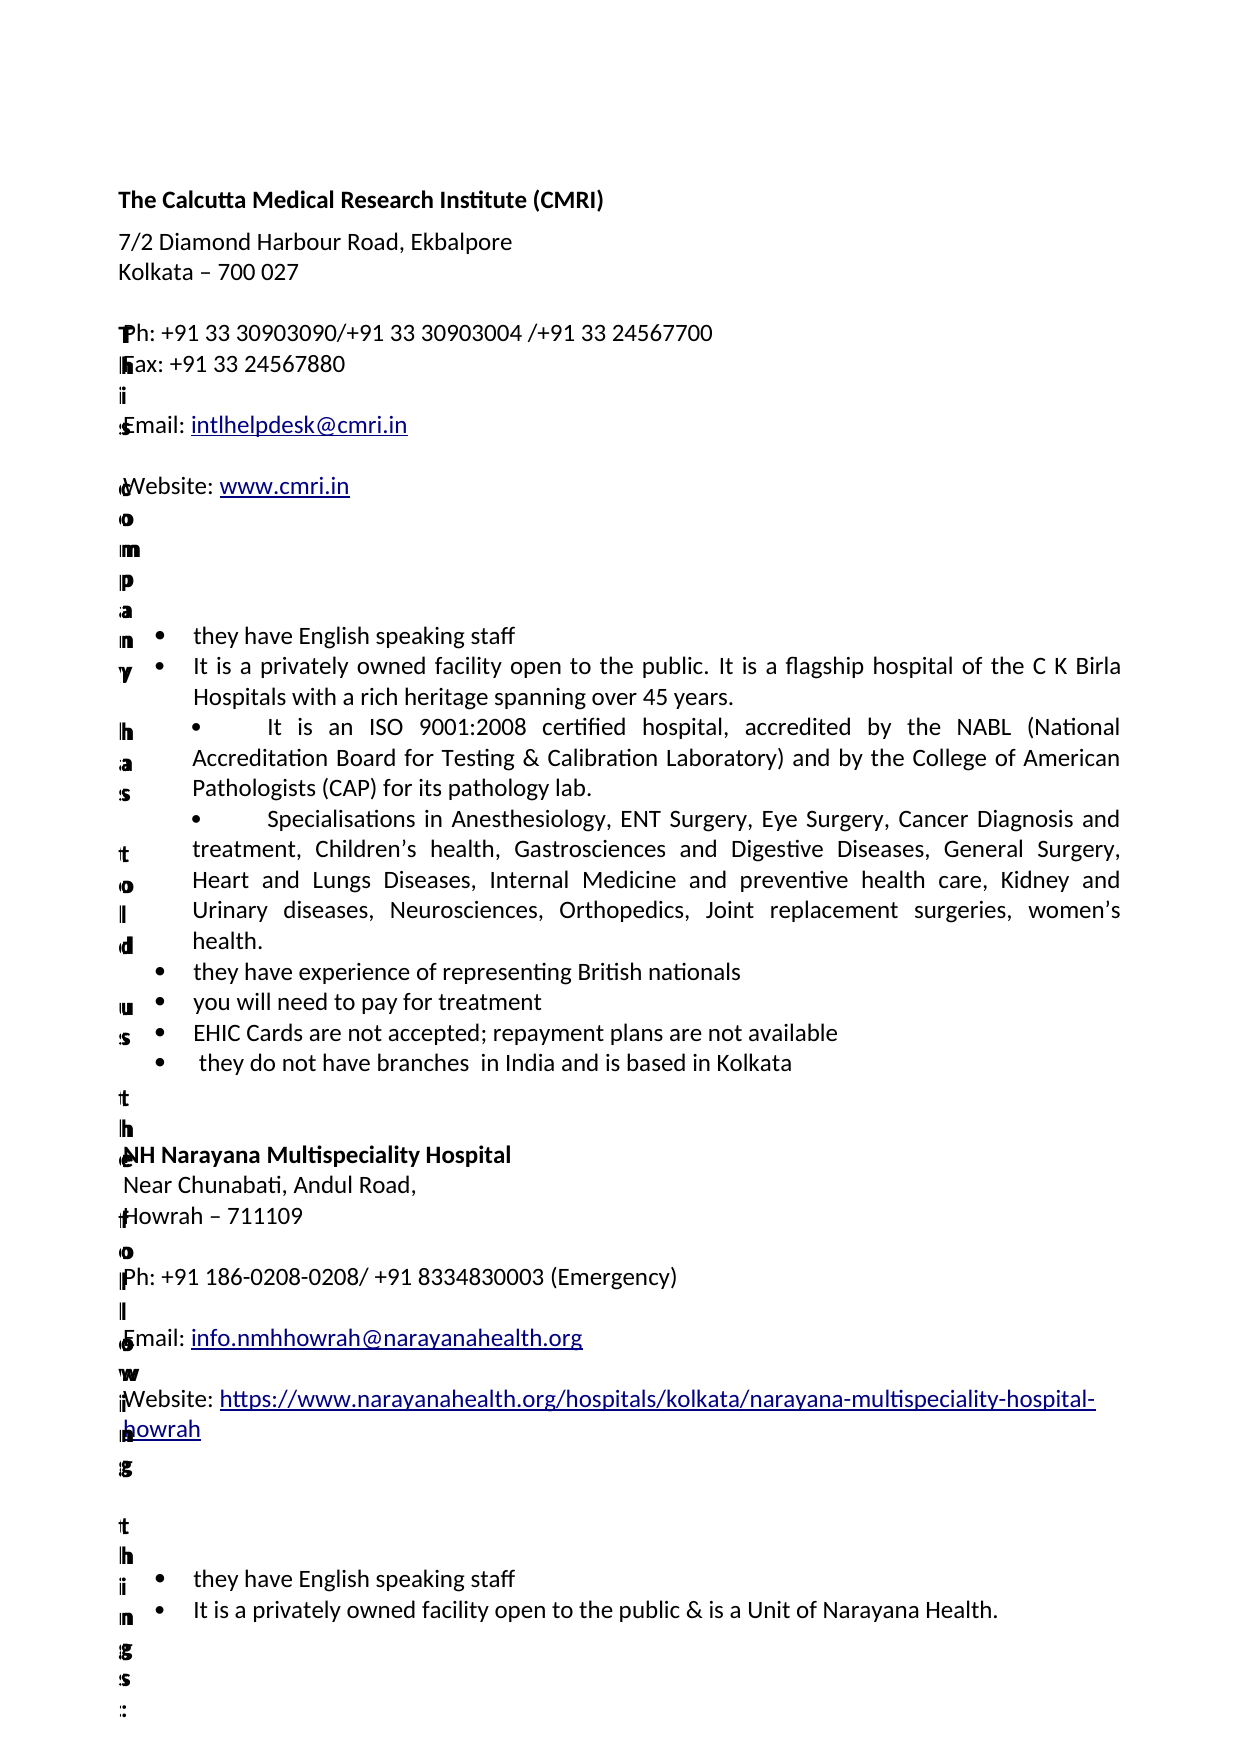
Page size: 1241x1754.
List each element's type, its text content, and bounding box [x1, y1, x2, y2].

list they have experience of representing British nationals [156, 956, 1122, 986]
text Website: www.cmri.in [123, 470, 1122, 500]
text Near Chunabati, Andul Road, [123, 1169, 1122, 1200]
text Ph: +91 33 30903090/+91 33 30903004 /+91 33 24567700 [118, 317, 1122, 348]
text Kolkata – 700 027 [118, 256, 1122, 287]
text NH Narayana Multispeciality Hospital [123, 1139, 1122, 1169]
list they do not have branches in India and is based in Kolkata [156, 1047, 1122, 1078]
list you will need to pay for treatment [156, 986, 1122, 1017]
list EHIC Cards are not accepted; repayment plans are not available [156, 1017, 1122, 1047]
list It is a privately owned facility open to the public. It is a flagship hospital of the C K Birla Hospitals with a rich heritage spanning over 45 years. [156, 650, 1122, 711]
text Website: https://www.narayanahealth.org/hospitals/kolkata/narayana-multispeciality-hospital-howrah [123, 1383, 1122, 1444]
text 7/2 Diamond Harbour Road, Ekbalpore [118, 226, 1122, 256]
subtitle The Calcutta Medical Research Institute (CMRI) [118, 184, 1122, 215]
text Fax: +91 33 24567880 [123, 348, 1122, 378]
text Email: intlhelpdesk@cmri.in [123, 409, 1122, 439]
text Email: info.nmhhowrah@narayanahealth.org [123, 1322, 1122, 1352]
list It is a privately owned facility open to the public & is a Unit of Narayana Health. [156, 1594, 1122, 1624]
list It is an ISO 9001:2008 certified hospital, accredited by the NABL (National Accreditation Board for Testing & Calibration Laboratory) and by the College of American Pathologists (CAP) for its pathology lab. [192, 711, 1122, 803]
text Ph: +91 186-0208-0208/ +91 8334830003 (Emergency) [123, 1261, 1122, 1291]
list they have English speaking staff [156, 620, 1122, 650]
list they have English speaking staff [156, 1563, 1122, 1594]
list Specialisations in Anesthesiology, ENT Surgery, Eye Surgery, Cancer Diagnosis and treatment, Children’s health, Gastrosciences and Digestive Diseases, General Surgery, Heart and Lungs Diseases, Internal Medicine and preventive health care, Kidney and Urinary diseases, Neurosciences, Orthopedics, Joint replacement surgeries, women’s health. [192, 803, 1122, 956]
text Howrah – 711109 [123, 1200, 1122, 1230]
